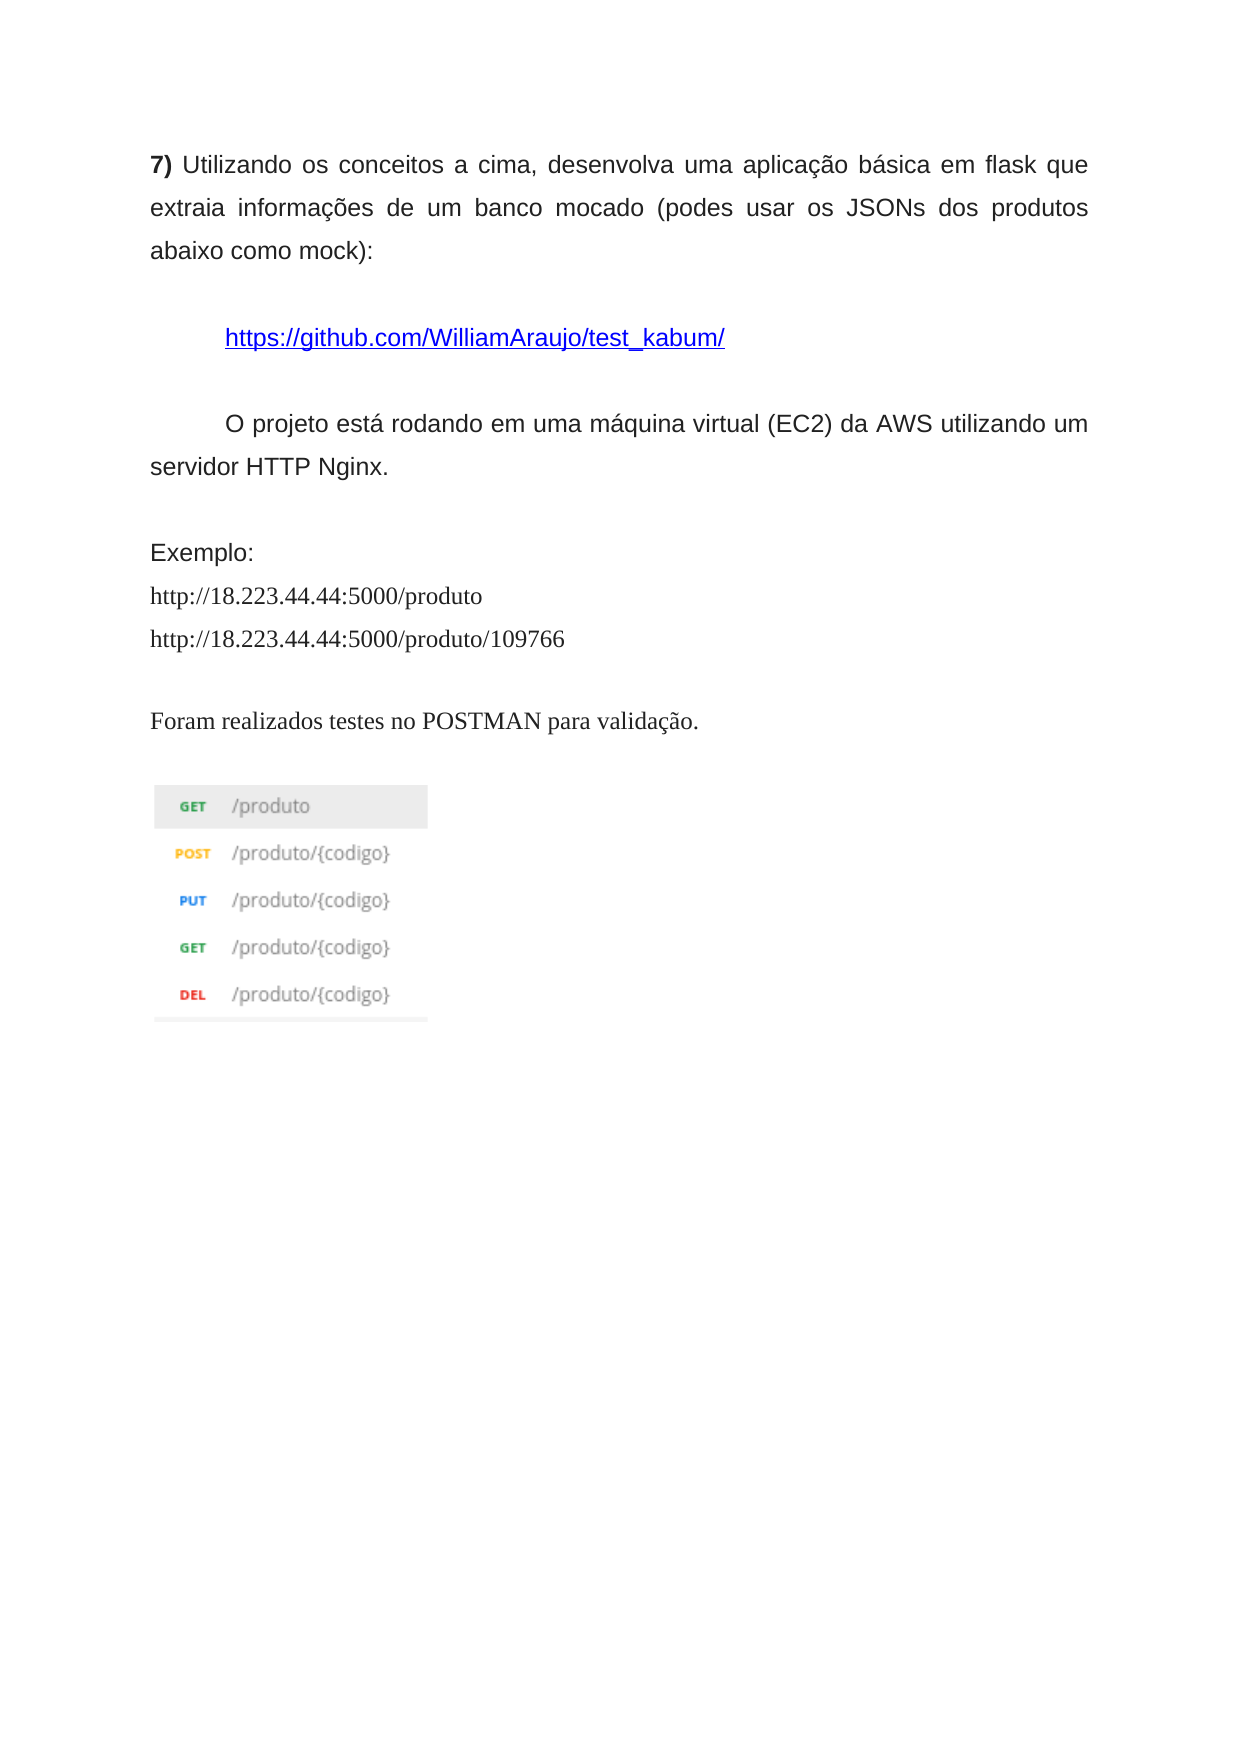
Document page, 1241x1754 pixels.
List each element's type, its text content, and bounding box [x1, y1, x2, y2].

text O projeto está rodando em uma máquina virtual (EC2) da AWS utilizando um servidor HTTP Nginx. [150, 409, 1090, 481]
text https://github.com/WilliamAraujo/test_kabum/ [150, 322, 1090, 351]
text Foram realizados testes no POSTMAN para validação. [150, 706, 1090, 734]
picture [154, 785, 428, 1022]
text 7) Utilizando os conceitos a cima, desenvolva uma aplicação básica em flask que extraia informações de um banco mocado (podes usar os JSONs dos produtos abaixo como mock): [150, 150, 1090, 265]
text Exemplo: [150, 538, 1090, 567]
text http://18.223.44.44:5000/produto [150, 581, 1090, 610]
text http://18.223.44.44:5000/produto/109766 [150, 624, 1090, 653]
